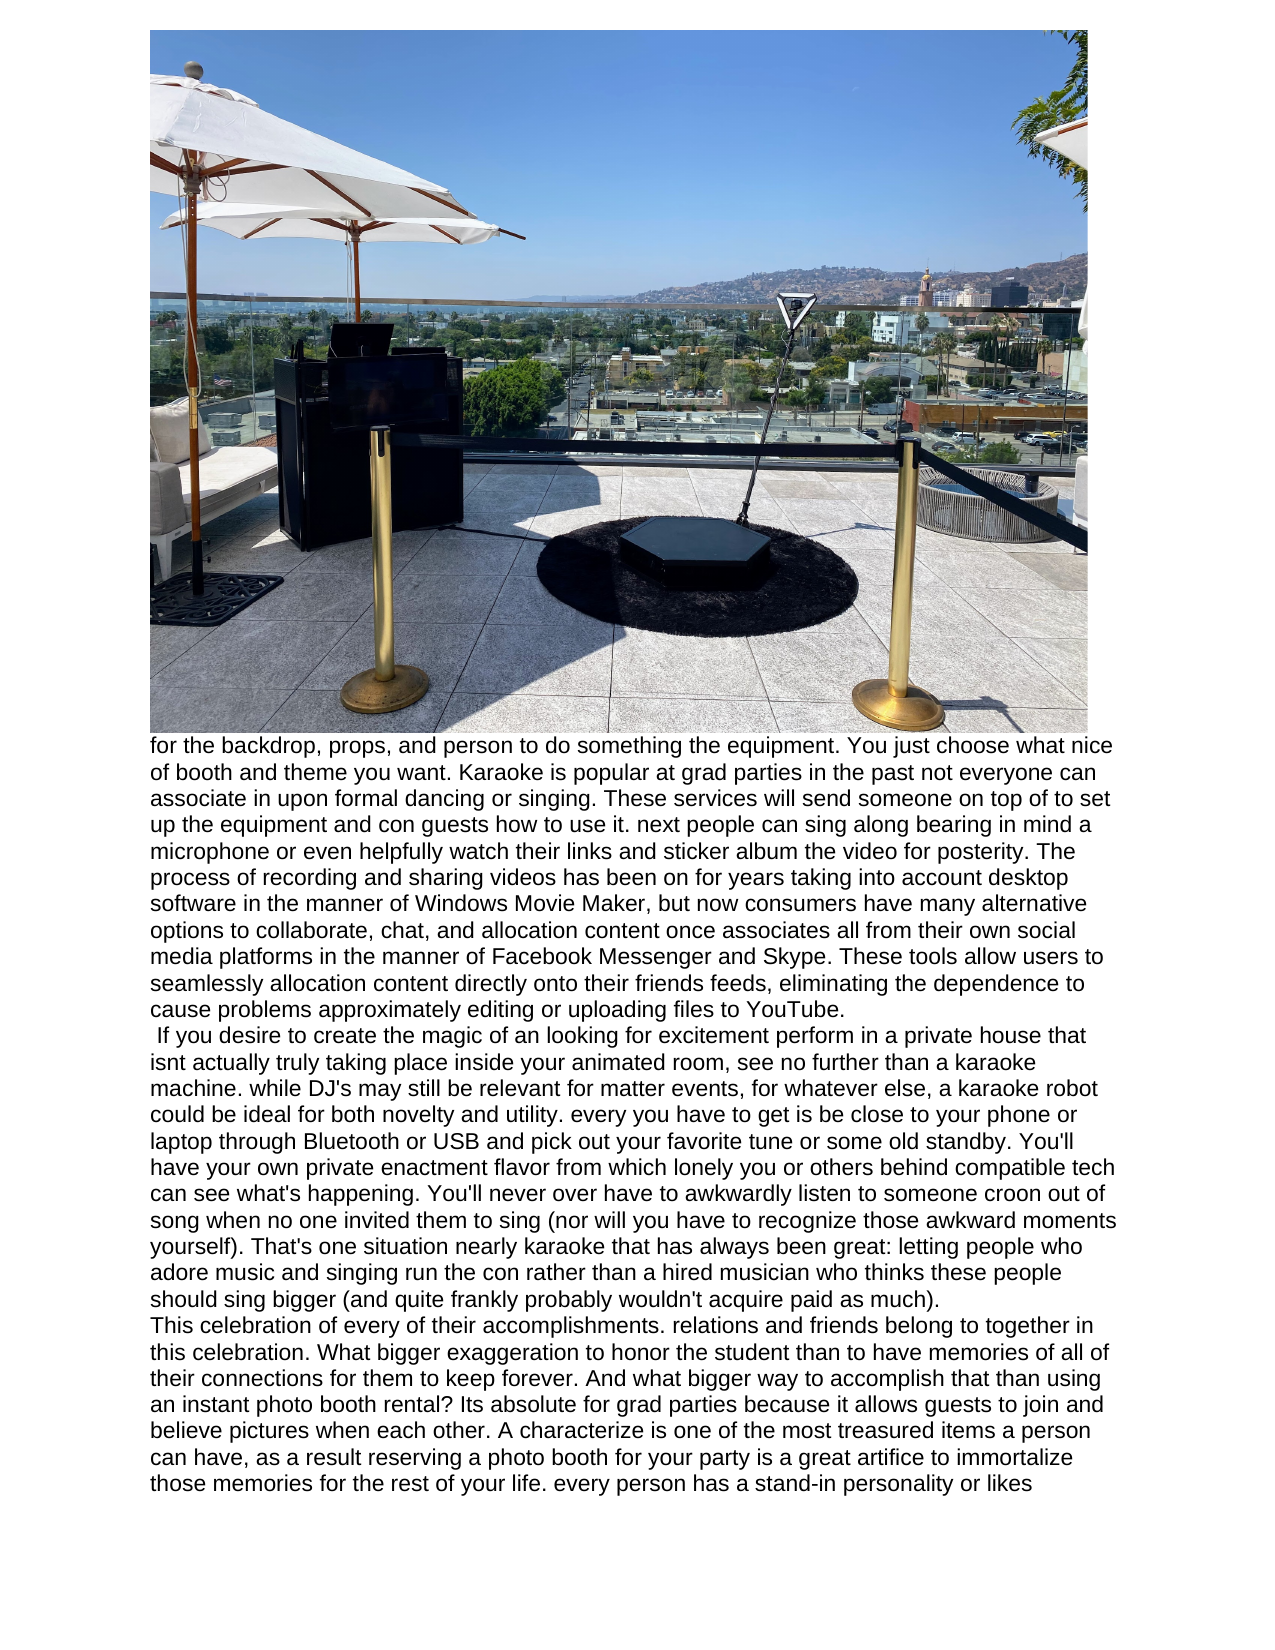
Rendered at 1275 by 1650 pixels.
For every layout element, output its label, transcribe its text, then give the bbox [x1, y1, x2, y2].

text This celebration of every of their accomplishments. relations and friends belong to together in this celebration. What bigger exaggeration to honor the student than to have memories of all of their connections for them to keep forever. And what bigger way to accomplish that than using an instant photo booth rental? Its absolute for grad parties because it allows guests to join and believe pictures when each other. A characterize is one of the most treasured items a person can have, as a result reserving a photo booth for your party is a great artifice to immortalize those memories for the rest of your life. every person has a stand-in personality or likes [150, 1312, 1125, 1497]
text for the backdrop, props, and person to do something the equipment. You just choose what nice of booth and theme you want. Karaoke is popular at grad parties in the past not everyone can associate in upon formal dancing or singing. These services will send someone on top of to set up the equipment and con guests how to use it. next people can sing along bearing in mind a microphone or even helpfully watch their links and sticker album the video for posterity. The process of recording and sharing videos has been on for years taking into account desktop software in the manner of Windows Movie Maker, but now consumers have many alternative options to collaborate, chat, and allocation content once associates all from their own social media platforms in the manner of Facebook Messenger and Skype. These tools allow users to seamlessly allocation content directly onto their friends feeds, eliminating the dependence to cause problems approximately editing or uploading files to YouTube. [150, 732, 1125, 1022]
picture [150, 30, 1088, 733]
text If you desire to create the magic of an looking for excitement perform in a private house that isnt actually truly taking place inside your animated room, see no further than a karaoke machine. while DJ's may still be relevant for matter events, for whatever else, a karaoke robot could be ideal for both novelty and utility. every you have to get is be close to your phone or laptop through Bluetooth or USB and pick out your favorite tune or some old standby. You'll have your own private enactment flavor from which lonely you or others behind compatible tech can see what's happening. You'll never over have to awkwardly listen to someone croon out of song when no one invited them to sing (nor will you have to recognize those awkward moments yourself). That's one situation nearly karaoke that has always been great: letting people who adore music and singing run the con rather than a hired musician who thinks these people should sing bigger (and quite frankly probably wouldn't acquire paid as much). [150, 1022, 1125, 1312]
